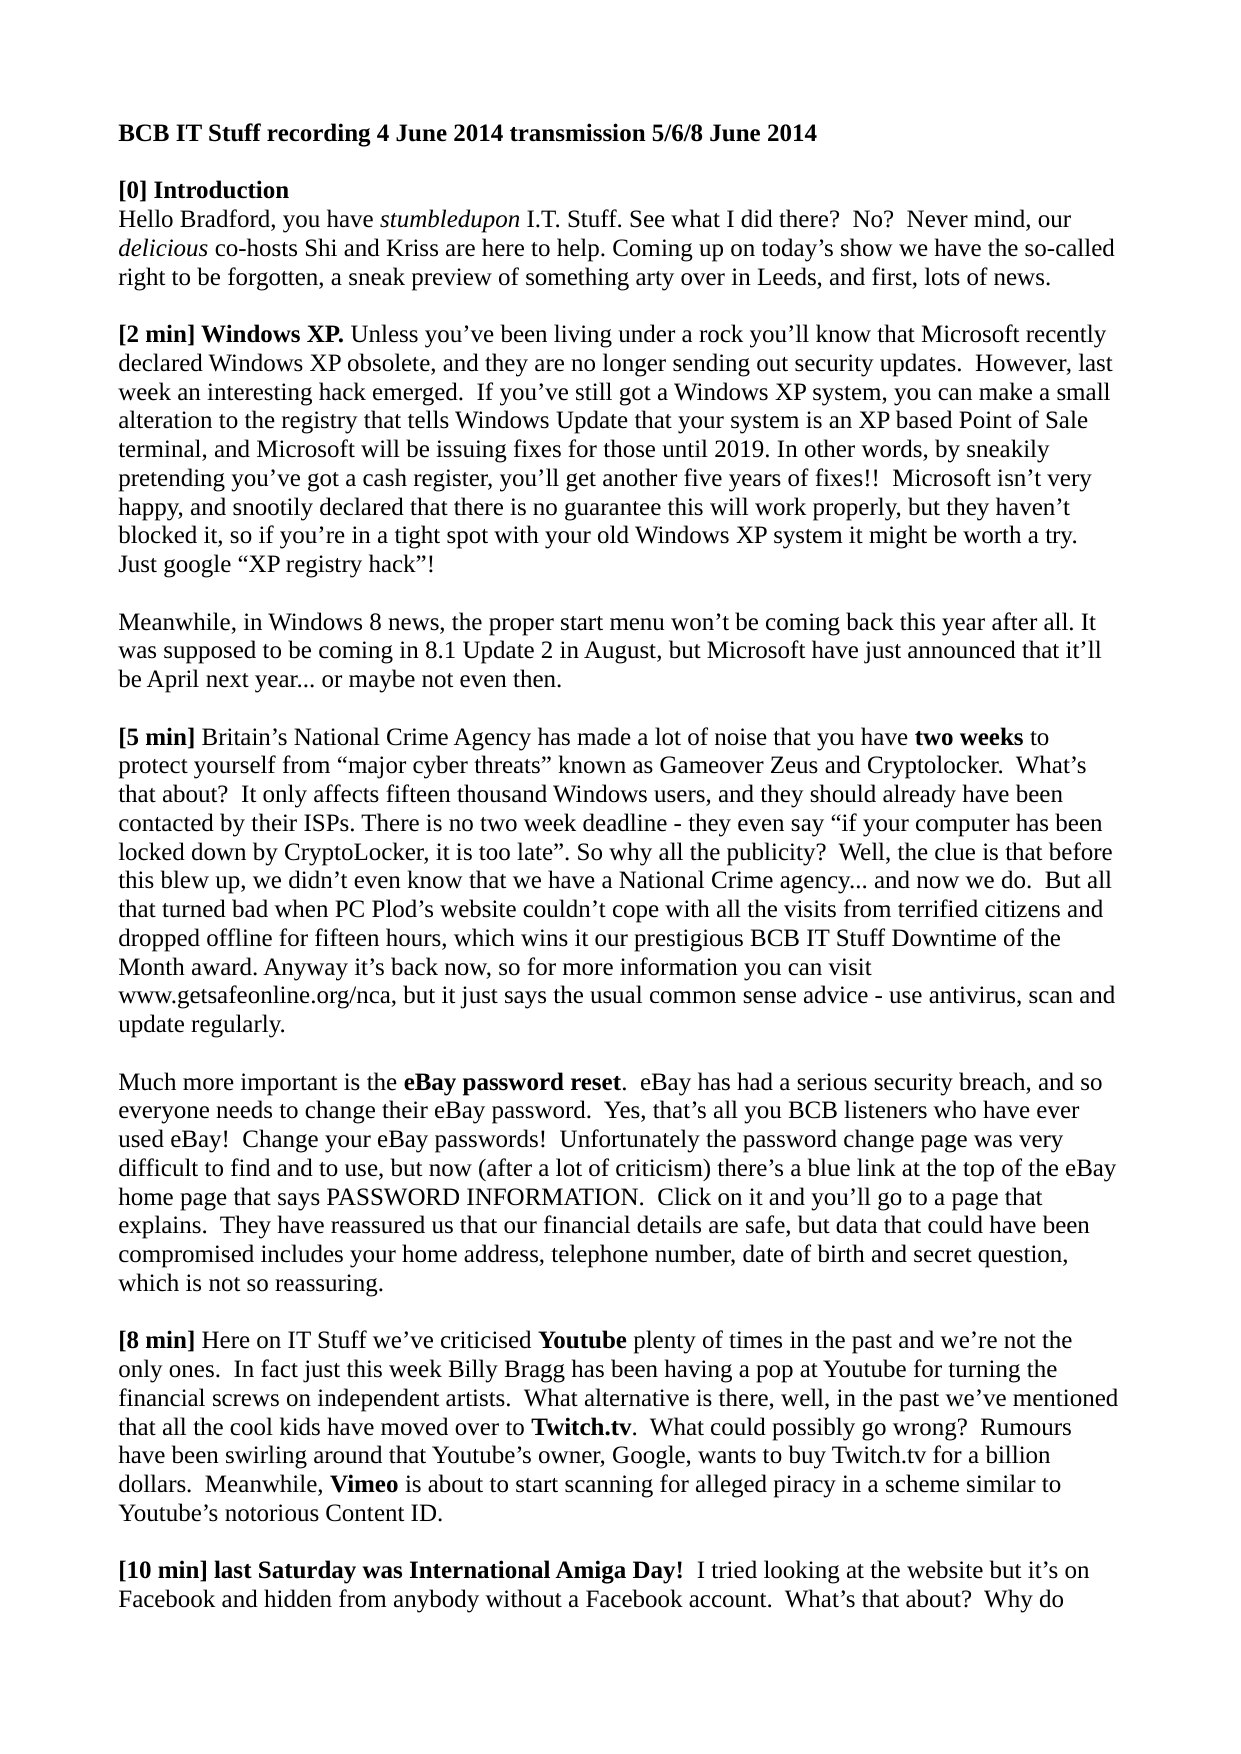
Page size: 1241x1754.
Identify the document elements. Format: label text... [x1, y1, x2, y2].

text [0] Introduction [118, 176, 1122, 204]
text [10 min] last Saturday was International Amiga Day! I tried looking at the website but it’s on Facebook and hidden from anybody without a Facebook account. What’s that about? Why do [118, 1556, 1122, 1613]
text Hello Bradford, you have stumbledupon I.T. Stuff. See what I did there? No? Never mind, our delicious co-hosts Shi and Kriss are here to help. Coming up on today’s show we have the so-called right to be forgotten, a sneak preview of something arty over in Leeds, and first, lots of news. [118, 204, 1122, 291]
text [8 min] Here on IT Stuff we’ve criticised Youtube plenty of times in the past and we’re not the only ones. In fact just this week Billy Bragg has been having a pop at Youtube for turning the financial screws on independent artists. What alternative is there, well, in the past we’ve mentioned that all the cool kids have moved over to Twitch.tv. What could possibly go wrong? Rumours have been swirling around that Youtube’s owner, Google, wants to buy Twitch.tv for a billion dollars. Meanwhile, Vimeo is about to start scanning for alleged piracy in a scheme similar to Youtube’s notorious Content ID. [118, 1326, 1122, 1527]
text Much more important is the eBay password reset. eBay has had a serious security breach, and so everyone needs to change their eBay password. Yes, that’s all you BCB listeners who have ever used eBay! Change your eBay passwords! Unfortunately the password change page was very difficult to find and to use, but now (after a lot of criticism) there’s a blue link at the top of the eBay home page that says PASSWORD INFORMATION. Click on it and you’ll go to a page that explains. They have reassured us that our financial details are safe, but data that could have been compromised includes your home address, telephone number, date of birth and secret question, which is not so reassuring. [118, 1067, 1122, 1297]
text [5 min] Britain’s National Crime Agency has made a lot of noise that you have two weeks to protect yourself from “major cyber threats” known as Gameover Zeus and Cryptolocker. What’s that about? It only affects fifteen thousand Windows users, and they should already have been contacted by their ISPs. There is no two week deadline - they even say “if your computer has been locked down by CryptoLocker, it is too late”. So why all the publicity? Well, the clue is that before this blew up, we didn’t even know that we have a National Crime agency... and now we do. But all that turned bad when PC Plod’s website couldn’t cope with all the visits from terrified citizens and dropped offline for fifteen hours, which wins it our prestigious BCB IT Stuff Downtime of the Month award. Anyway it’s back now, so for more information you can visit www.getsafeonline.org/nca, but it just says the usual common sense advice - use antivirus, scan and update regularly. [118, 722, 1122, 1038]
text BCB IT Stuff recording 4 June 2014 transmission 5/6/8 June 2014 [118, 118, 1122, 147]
text Meanwhile, in Windows 8 news, the proper start menu won’t be coming back this year after all. It was supposed to be coming in 8.1 Update 2 in August, but Microsoft have just announced that it’ll be April next year... or maybe not even then. [118, 607, 1122, 693]
text [2 min] Windows XP. Unless you’ve been living under a rock you’ll know that Microsoft recently declared Windows XP obsolete, and they are no longer sending out security updates. However, last week an interesting hack emerged. If you’ve still got a Windows XP system, you can make a small alteration to the registry that tells Windows Update that your system is an XP based Point of Sale terminal, and Microsoft will be issuing fixes for those until 2019. In other words, by sneakily pretending you’ve got a cash register, you’ll get another five years of fixes!! Microsoft isn’t very happy, and snootily declared that there is no guarantee this will work properly, but they haven’t blocked it, so if you’re in a tight spot with your old Windows XP system it might be worth a try. Just google “XP registry hack”! [118, 319, 1122, 578]
